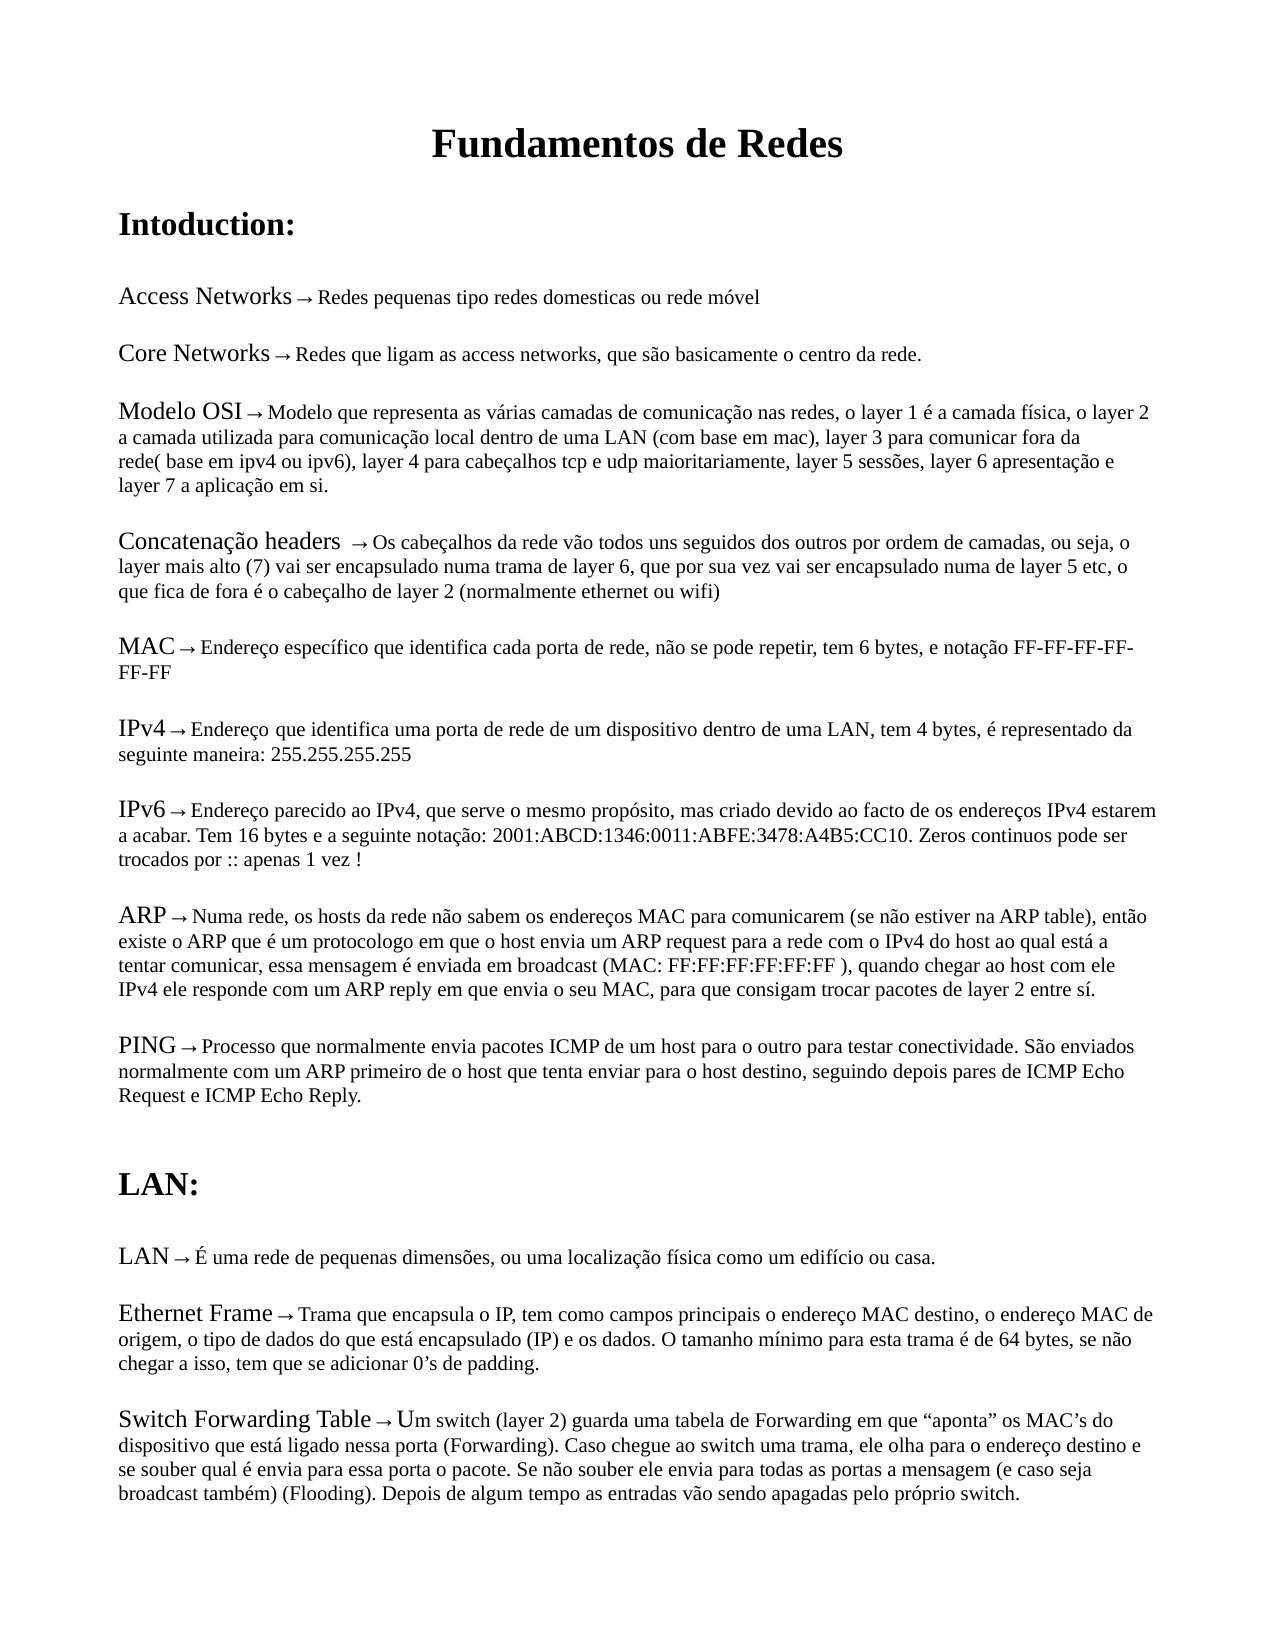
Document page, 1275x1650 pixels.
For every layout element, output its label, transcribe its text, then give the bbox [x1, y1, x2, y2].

text Core Networks→Redes que ligam as access networks, que são basicamente o centro da rede. [118, 338, 1157, 367]
text Fundamentos de Redes [118, 118, 1157, 166]
text Intoduction: [118, 204, 1157, 243]
text LAN: [118, 1164, 1157, 1202]
text IPv4→Endereço que identifica uma porta de rede de um dispositivo dentro de uma LAN, tem 4 bytes, é representado da seguinte maneira: 255.255.255.255 [118, 713, 1157, 766]
text Ethernet Frame→Trama que encapsula o IP, tem como campos principais o endereço MAC destino, o endereço MAC de origem, o tipo de dados do que está encapsulado (IP) e os dados. O tamanho mínimo para esta trama é de 64 bytes, se não chegar a isso, tem que se adicionar 0’s de padding. [118, 1298, 1157, 1375]
text Modelo OSI→Modelo que representa as várias camadas de comunicação nas redes, o layer 1 é a camada física, o layer 2 a camada utilizada para comunicação local dentro de uma LAN (com base em mac), layer 3 para comunicar fora da rede( base em ipv4 ou ipv6), layer 4 para cabeçalhos tcp e udp maioritariamente, layer 5 sessões, layer 6 apresentação e layer 7 a aplicação em si. [118, 396, 1157, 497]
text Switch Forwarding Table→Um switch (layer 2) guarda uma tabela de Forwarding em que “aponta” os MAC’s do dispositivo que está ligado nessa porta (Forwarding). Caso chegue ao switch uma trama, ele olha para o endereço destino e se souber qual é envia para essa porta o pacote. Se não souber ele envia para todas as portas a mensagem (e caso seja broadcast também) (Flooding). Depois de algum tempo as entradas vão sendo apagadas pelo próprio switch. [118, 1404, 1157, 1505]
text ARP→Numa rede, os hosts da rede não sabem os endereços MAC para comunicarem (se não estiver na ARP table), então existe o ARP que é um protocologo em que o host envia um ARP request para a rede com o IPv4 do host ao qual está a tentar comunicar, essa mensagem é enviada em broadcast (MAC: FF:FF:FF:FF:FF:FF ), quando chegar ao host com ele IPv4 ele responde com um ARP reply em que envia o seu MAC, para que consigam trocar pacotes de layer 2 entre sí. [118, 900, 1157, 1001]
text IPv6→Endereço parecido ao IPv4, que serve o mesmo propósito, mas criado devido ao facto de os endereços IPv4 estarem a acabar. Tem 16 bytes e a seguinte notação: 2001:ABCD:1346:0011:ABFE:3478:A4B5:CC10. Zeros continuos pode ser trocados por :: apenas 1 vez ! [118, 794, 1157, 871]
text Access Networks→Redes pequenas tipo redes domesticas ou rede móvel [118, 281, 1157, 310]
text PING→Processo que normalmente envia pacotes ICMP de um host para o outro para testar conectividade. São enviados normalmente com um ARP primeiro de o host que tenta enviar para o host destino, seguindo depois pares de ICMP Echo Request e ICMP Echo Reply. [118, 1030, 1157, 1107]
text Concatenação headers →Os cabeçalhos da rede vão todos uns seguidos dos outros por ordem de camadas, ou seja, o layer mais alto (7) vai ser encapsulado numa trama de layer 6, que por sua vez vai ser encapsulado numa de layer 5 etc, o que fica de fora é o cabeçalho de layer 2 (normalmente ethernet ou wifi) [118, 526, 1157, 603]
text LAN→É uma rede de pequenas dimensões, ou uma localização física como um edifício ou casa. [118, 1241, 1157, 1269]
text MAC→Endereço específico que identifica cada porta de rede, não se pode repetir, tem 6 bytes, e notação FF-FF-FF-FF-FF-FF [118, 631, 1157, 684]
